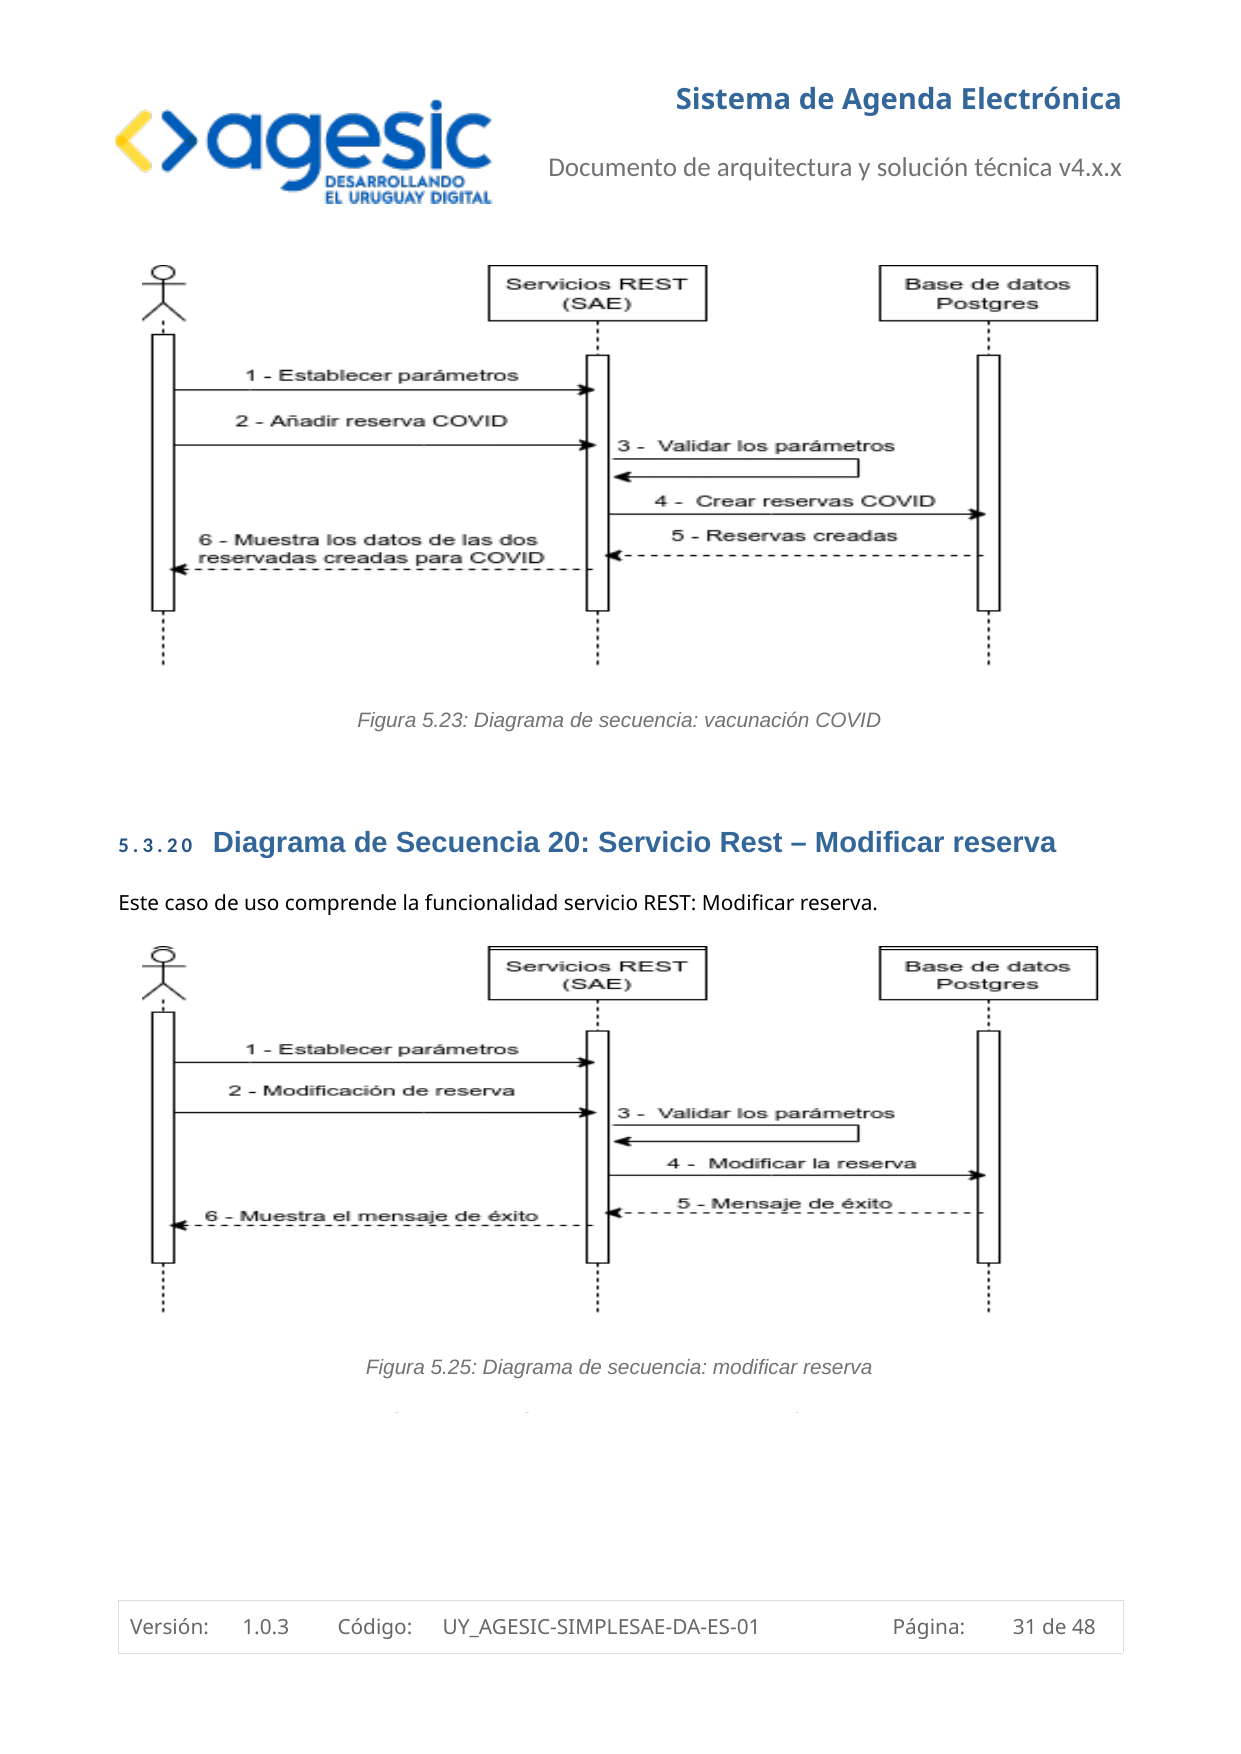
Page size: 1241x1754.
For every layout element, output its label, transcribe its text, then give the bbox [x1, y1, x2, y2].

picture [115, 99, 493, 204]
subtitle Diagrama de Secuencia 20: Servicio Rest – Modificar reserva [118, 826, 1122, 859]
text Figura 5.21: Diagrama de secuencia: vacunación COVID [142, 667, 1098, 732]
picture [142, 946, 1099, 1347]
text Figura 5.25: Diagrama de secuencia: modificar reserva [142, 1314, 1098, 1379]
picture [142, 265, 1099, 667]
text Este caso de uso comprende la funcionalidad servicio REST: Modificar reserva. [118, 888, 1122, 917]
